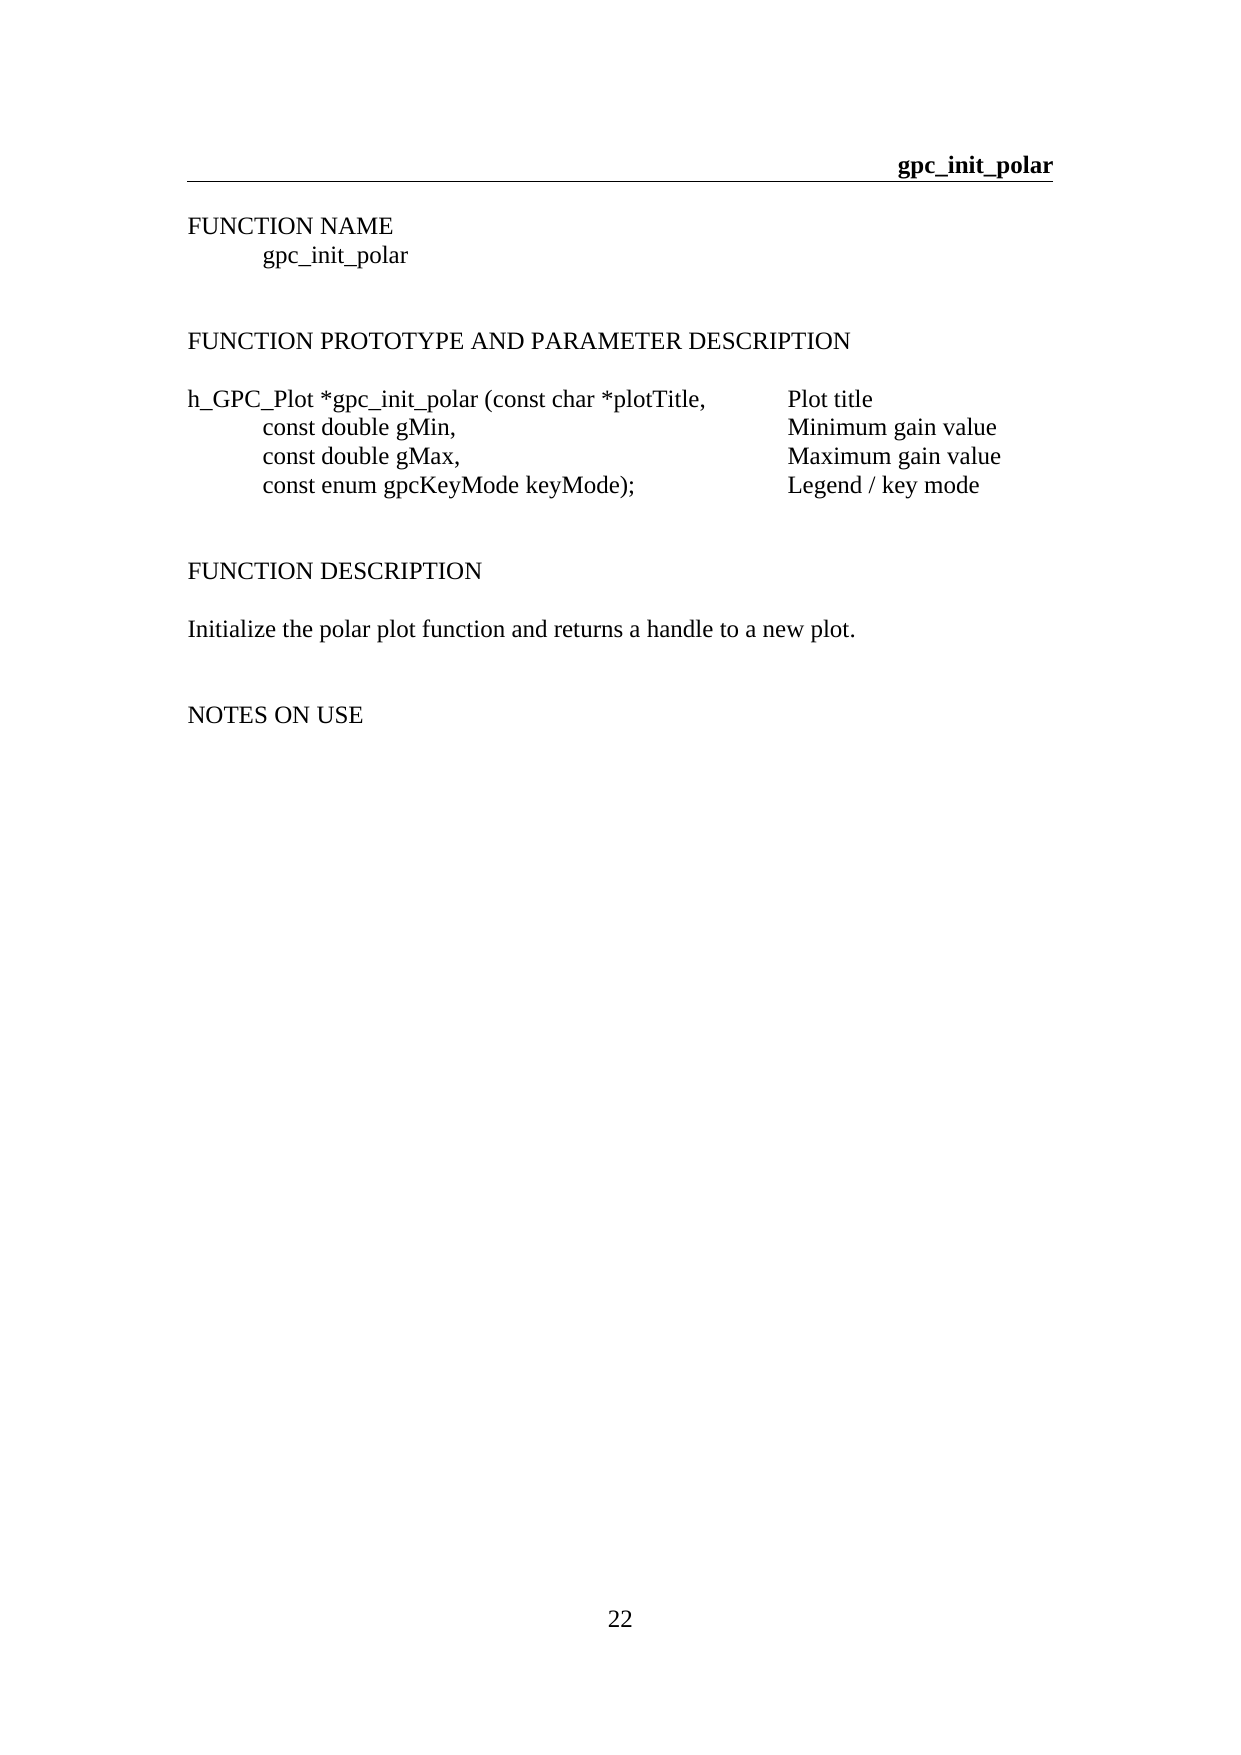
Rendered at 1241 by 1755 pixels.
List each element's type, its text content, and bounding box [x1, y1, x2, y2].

text FUNCTION PROTOTYPE AND PARAMETER DESCRIPTION [187, 326, 1053, 355]
text const double gMax, Maximum gain value [187, 441, 1053, 470]
subtitle gpc_init_polar [187, 150, 1053, 181]
text h_GPC_Plot *gpc_init_polar (const char *plotTitle, Plot title [187, 384, 1053, 412]
text const enum gpcKeyMode keyMode); Legend / key mode [187, 470, 1053, 499]
text NOTES ON USE [187, 700, 1053, 729]
text gpc_init_polar [187, 240, 1053, 269]
text Initialize the polar plot function and returns a handle to a new plot. [187, 614, 1053, 642]
text const double gMin, Minimum gain value [187, 412, 1053, 441]
text FUNCTION NAME [187, 211, 1053, 240]
text FUNCTION DESCRIPTION [187, 556, 1053, 585]
